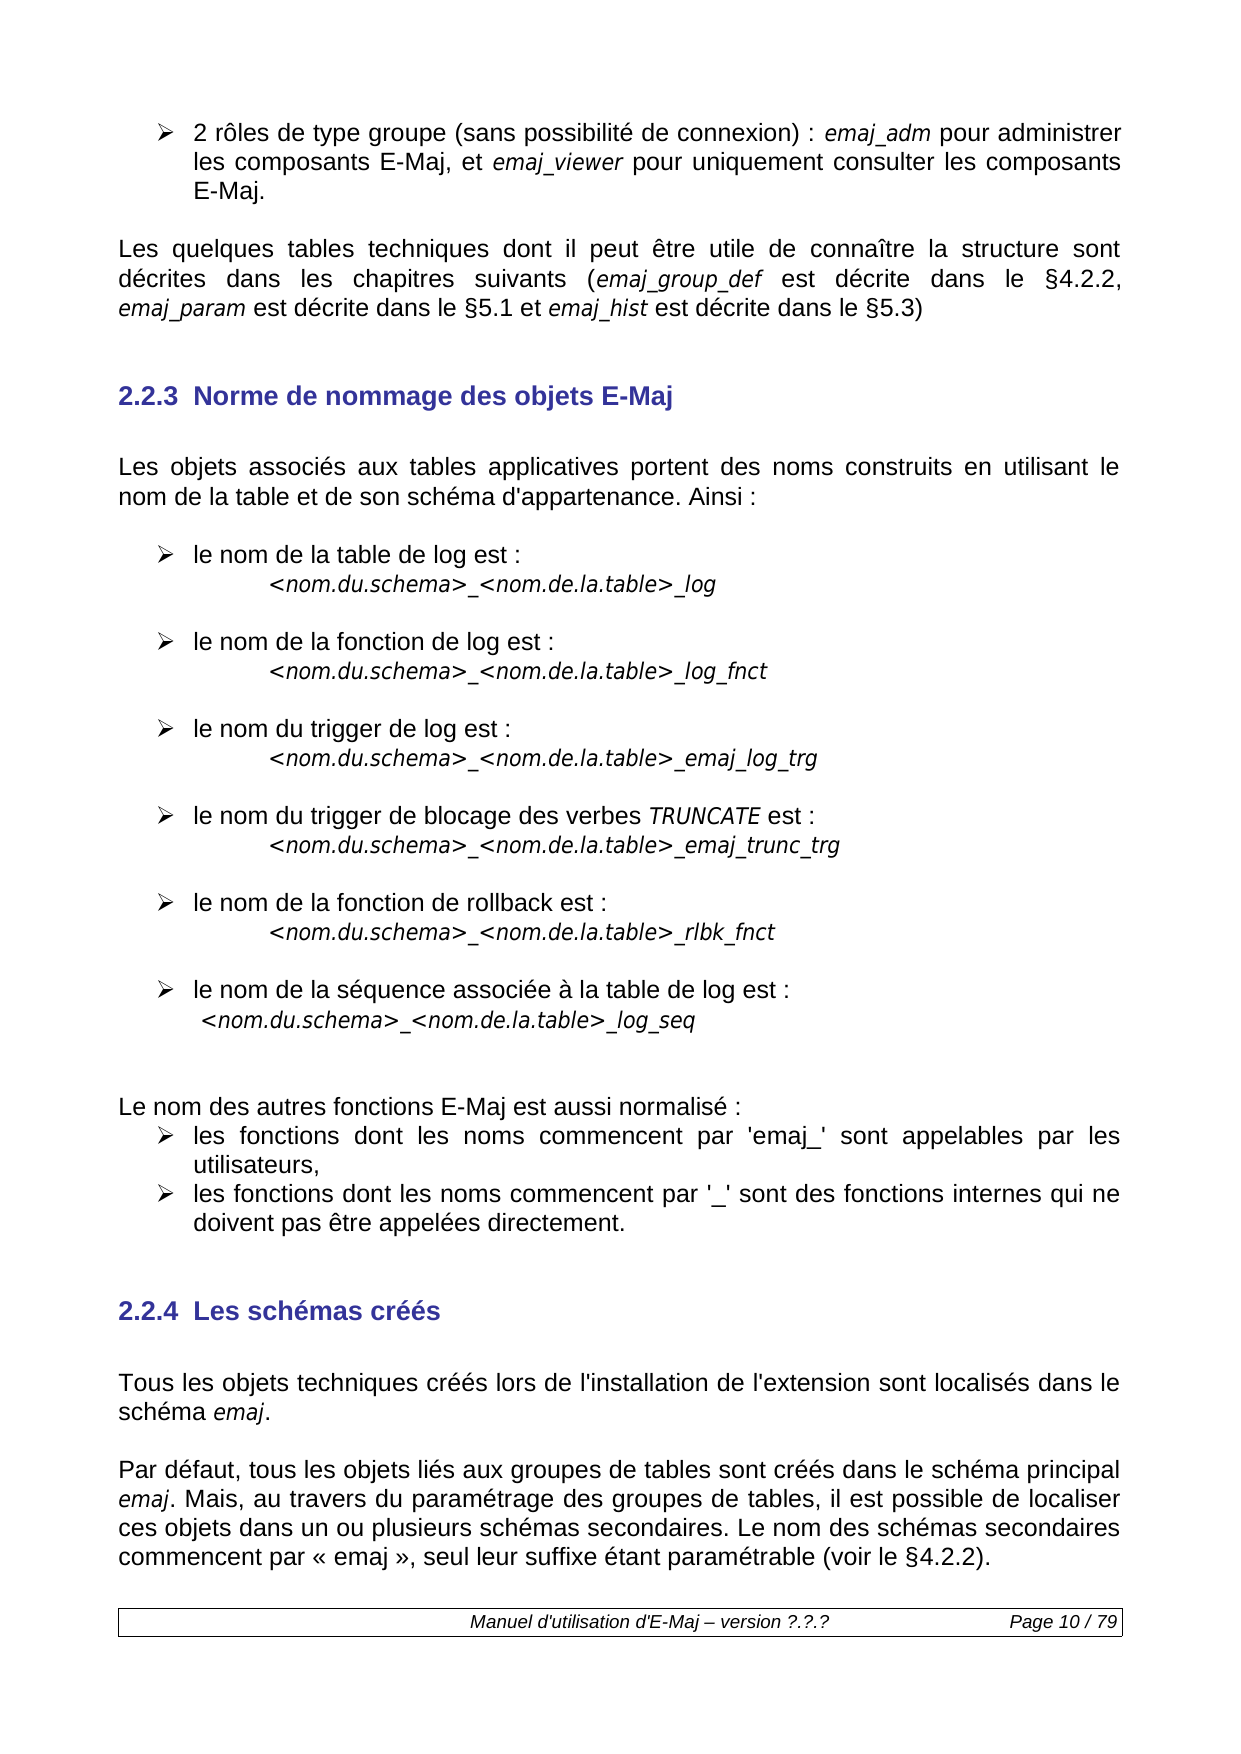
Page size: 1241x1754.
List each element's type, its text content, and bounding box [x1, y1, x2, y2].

text Tous les objets techniques créés lors de l'installation de l'extension sont localisés dans le schéma emaj. [118, 1368, 1122, 1426]
text Par défaut, tous les objets liés aux groupes de tables sont créés dans le schéma principal emaj. Mais, au travers du paramétrage des groupes de tables, il est possible de localiser ces objets dans un ou plusieurs schémas secondaires. Le nom des schémas secondaires commencent par « emaj », seul leur suffixe étant paramétrable (voir le §4.2.2). [118, 1455, 1122, 1571]
subtitle Les schémas créés [118, 1295, 1122, 1326]
list les fonctions dont les noms commencent par 'emaj_' sont appelables par les utilisateurs, [156, 1121, 1122, 1179]
list 2 rôles de type groupe (sans possibilité de connexion) : emaj_adm pour administrer les composants E-Maj, et emaj_viewer pour uniquement consulter les composants E-Maj. [156, 118, 1122, 205]
list le nom du trigger de log est : <nom.du.schema>_<nom.de.la.table>_emaj_log_trg [156, 714, 1122, 772]
text Le nom des autres fonctions E-Maj est aussi normalisé : [118, 1063, 1122, 1121]
subtitle Norme de nommage des objets E-Maj [118, 380, 1122, 411]
list le nom de la fonction de rollback est : <nom.du.schema>_<nom.de.la.table>_rlbk_fnct [156, 888, 1122, 946]
text Les quelques tables techniques dont il peut être utile de connaître la structure sont décrites dans les chapitres suivants (emaj_group_def est décrite dans le §4.2.2, emaj_param est décrite dans le §5.1 et emaj_hist est décrite dans le §5.3) [118, 234, 1122, 322]
list les fonctions dont les noms commencent par '_' sont des fonctions internes qui ne doivent pas être appelées directement. [156, 1179, 1122, 1237]
text Les objets associés aux tables applicatives portent des noms construits en utilisant le nom de la table et de son schéma d'appartenance. Ainsi : [118, 452, 1122, 510]
list le nom de la séquence associée à la table de log est : <nom.du.schema>_<nom.de.la.table>_log_seq [156, 975, 1122, 1033]
list le nom de la table de log est : <nom.du.schema>_<nom.de.la.table>_log [156, 539, 1122, 598]
list le nom de la fonction de log est : <nom.du.schema>_<nom.de.la.table>_log_fnct [156, 627, 1122, 685]
list le nom du trigger de blocage des verbes TRUNCATE est : <nom.du.schema>_<nom.de.la.table>_emaj_trunc_trg [156, 801, 1122, 859]
